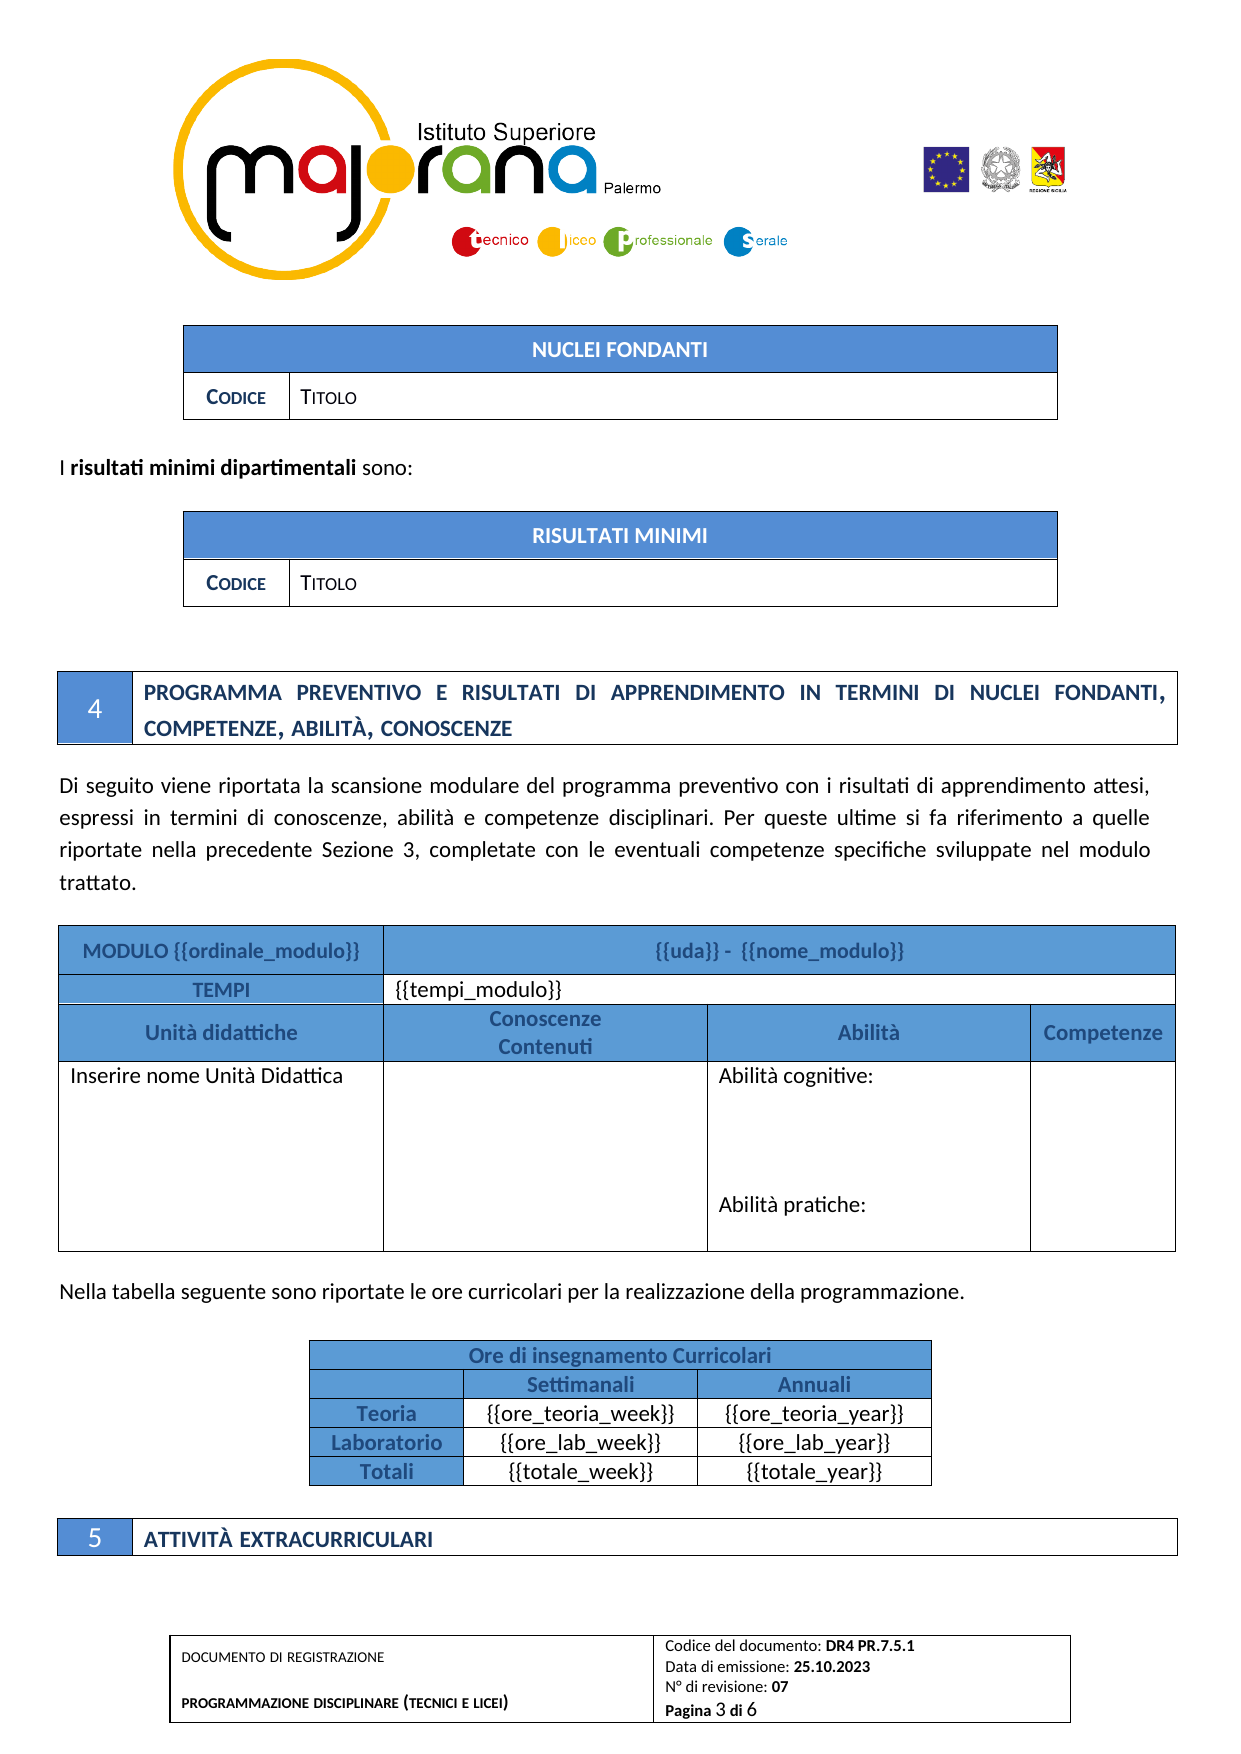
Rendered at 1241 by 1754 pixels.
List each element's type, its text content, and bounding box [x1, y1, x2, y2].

table_cell {{tempi_modulo}} [384, 975, 1175, 1003]
table_cell Teoria [310, 1399, 463, 1427]
text I risultati minimi dipartimentali sono: [59, 453, 1153, 481]
picture [173, 59, 1067, 280]
table_header attività extracurriculari [133, 1519, 1177, 1555]
text Di seguito viene riportata la scansione modulare del programma preventivo con i risultati di apprendimento attesi, espressi in termini di conoscenze, abilità e competenze disciplinari. Per queste ultime si fa riferimento a quelle riportate nella precedente Sezione 3, completate con le eventuali competenze specifiche sviluppate nel modulo trattato. [59, 771, 1153, 896]
table_cell Laboratorio [310, 1428, 463, 1456]
table_cell {{ore_teoria_year}} [698, 1399, 931, 1427]
table_cell Conoscenze Contenuti [384, 1005, 707, 1061]
table_cell Annuali [698, 1370, 931, 1398]
table_cell [1031, 1062, 1175, 1251]
table_cell {{ore_lab_week}} [464, 1428, 697, 1456]
table_header RISULTATI MINIMI [184, 512, 1057, 558]
table_cell Titolo [290, 560, 1057, 606]
table_cell Titolo [290, 373, 1057, 419]
table_cell {{ore_lab_year}} [698, 1428, 931, 1456]
table_cell Codice [184, 373, 289, 419]
table_header 4 [58, 672, 132, 743]
table_header NUCLEI FONDANTI [184, 326, 1057, 372]
table_header programma preventivo e risultati di apprendimento in termini di nuclei fondanti, competenze, abilità, conoscenze [133, 672, 1177, 743]
table_cell [310, 1370, 463, 1398]
table_cell {{totale_week}} [464, 1457, 697, 1485]
table_cell {{ore_teoria_week}} [464, 1399, 697, 1427]
table_cell Unità didattiche [59, 1005, 383, 1061]
table_cell [384, 1062, 707, 1251]
table_cell Abilità [708, 1005, 1030, 1061]
table_cell Totali [310, 1457, 463, 1485]
text Nella tabella seguente sono riportate le ore curricolari per la realizzazione della programmazione. [59, 1277, 1182, 1305]
table_cell Competenze [1031, 1005, 1175, 1061]
table_cell Codice [184, 560, 289, 606]
table_cell TEMPI [59, 975, 383, 1003]
table_header Ore di insegnamento Curricolari [310, 1341, 931, 1369]
table_header MODULO {{ordinale_modulo}} [59, 926, 383, 974]
table_cell Inserire nome Unità Didattica [59, 1062, 383, 1251]
table_cell {{totale_year}} [698, 1457, 931, 1485]
table_cell Settimanali [464, 1370, 697, 1398]
table_header {{uda}} - {{nome_modulo}} [384, 926, 1175, 974]
table_header 5 [58, 1519, 132, 1555]
table_cell Abilità cognitive: Abilità pratiche: [708, 1062, 1030, 1251]
